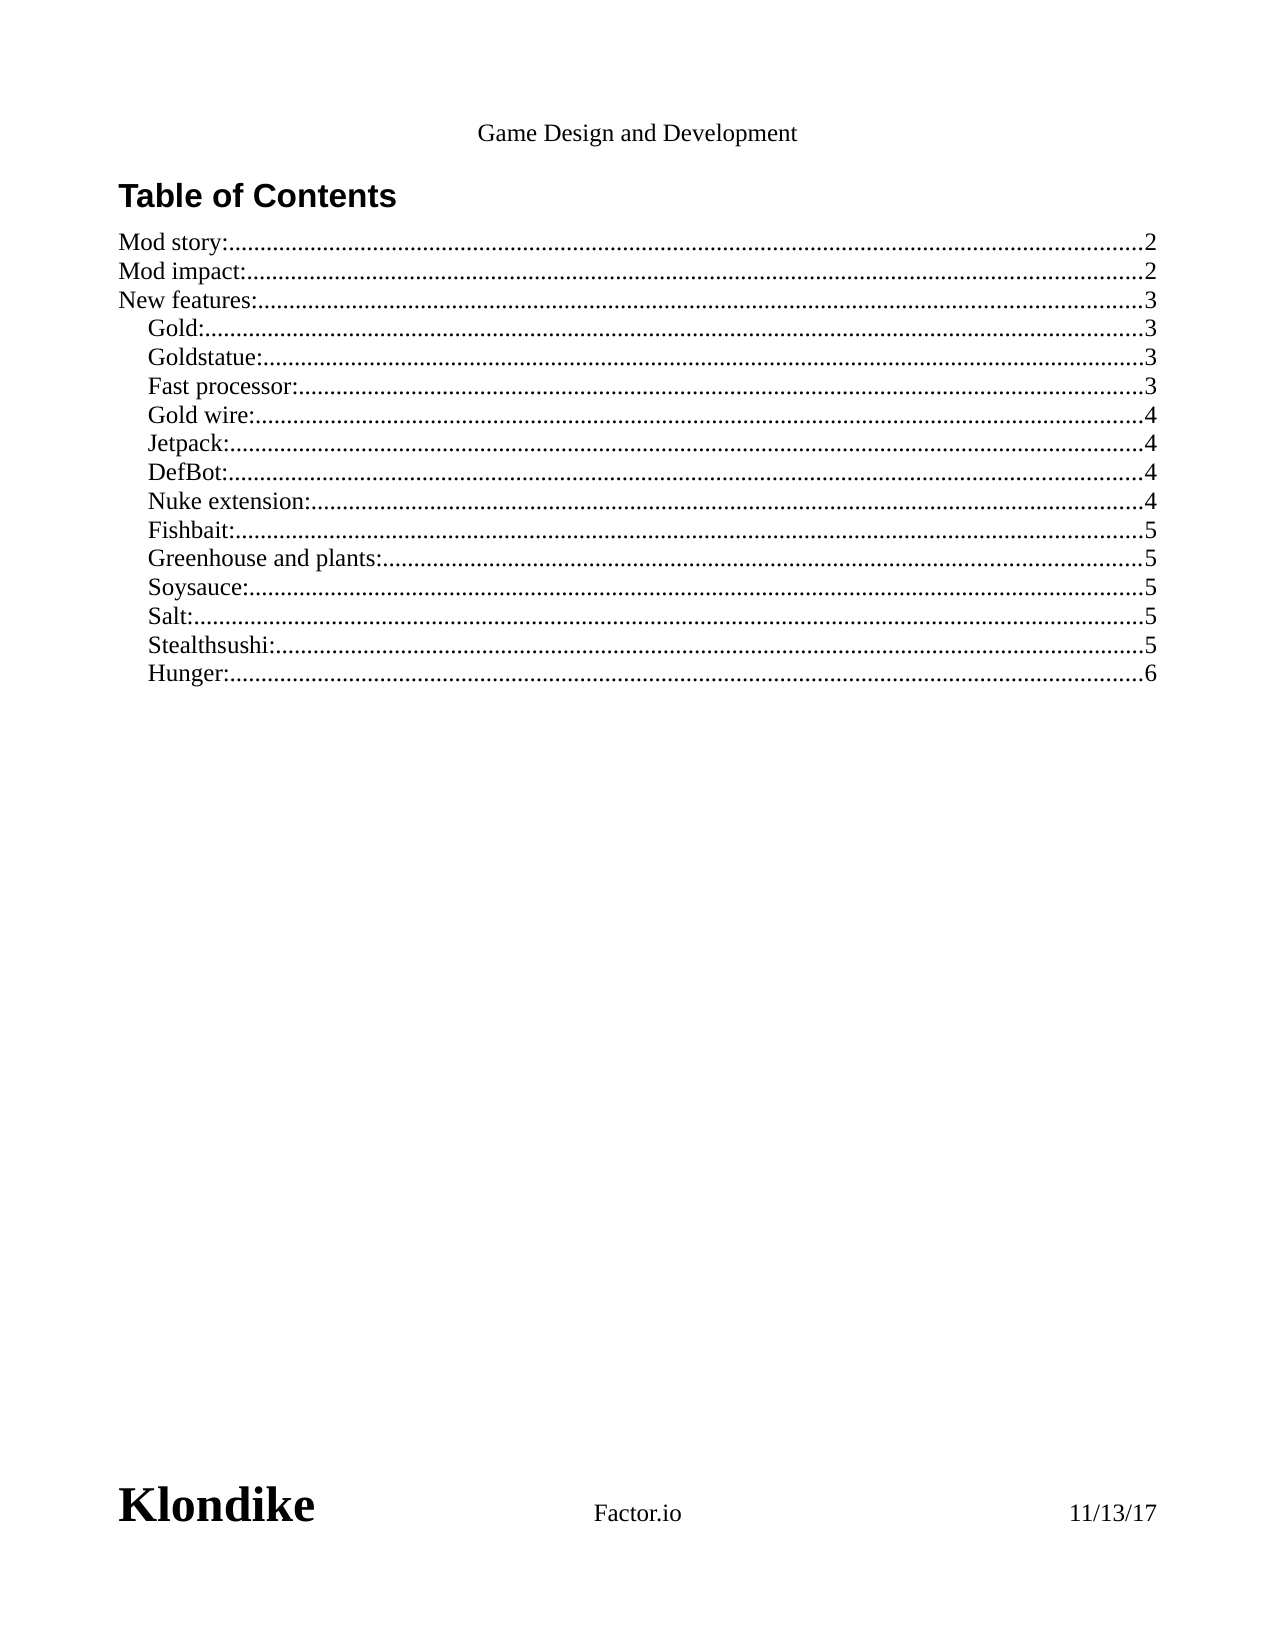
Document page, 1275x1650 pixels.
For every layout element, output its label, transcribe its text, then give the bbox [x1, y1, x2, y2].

text Stealthsushi: 5 [148, 630, 1157, 658]
text Mod story: 2 [118, 227, 1157, 256]
text Mod impact: 2 [118, 256, 1157, 285]
subtitle Table of Contents [118, 176, 1157, 215]
text Hunger: 6 [148, 658, 1157, 687]
text Greenhouse and plants: 5 [148, 543, 1157, 572]
text Gold wire: 4 [148, 400, 1157, 428]
text Fast processor: 3 [148, 371, 1157, 400]
text Salt: 5 [148, 601, 1157, 630]
text Goldstatue: 3 [148, 342, 1157, 371]
text Fishbait: 5 [148, 515, 1157, 543]
text Gold: 3 [148, 313, 1157, 342]
text Nuke extension: 4 [148, 486, 1157, 515]
text DefBot: 4 [148, 457, 1157, 486]
text Jetpack: 4 [148, 428, 1157, 457]
text New features: 3 [118, 285, 1157, 313]
text Soysauce: 5 [148, 572, 1157, 601]
